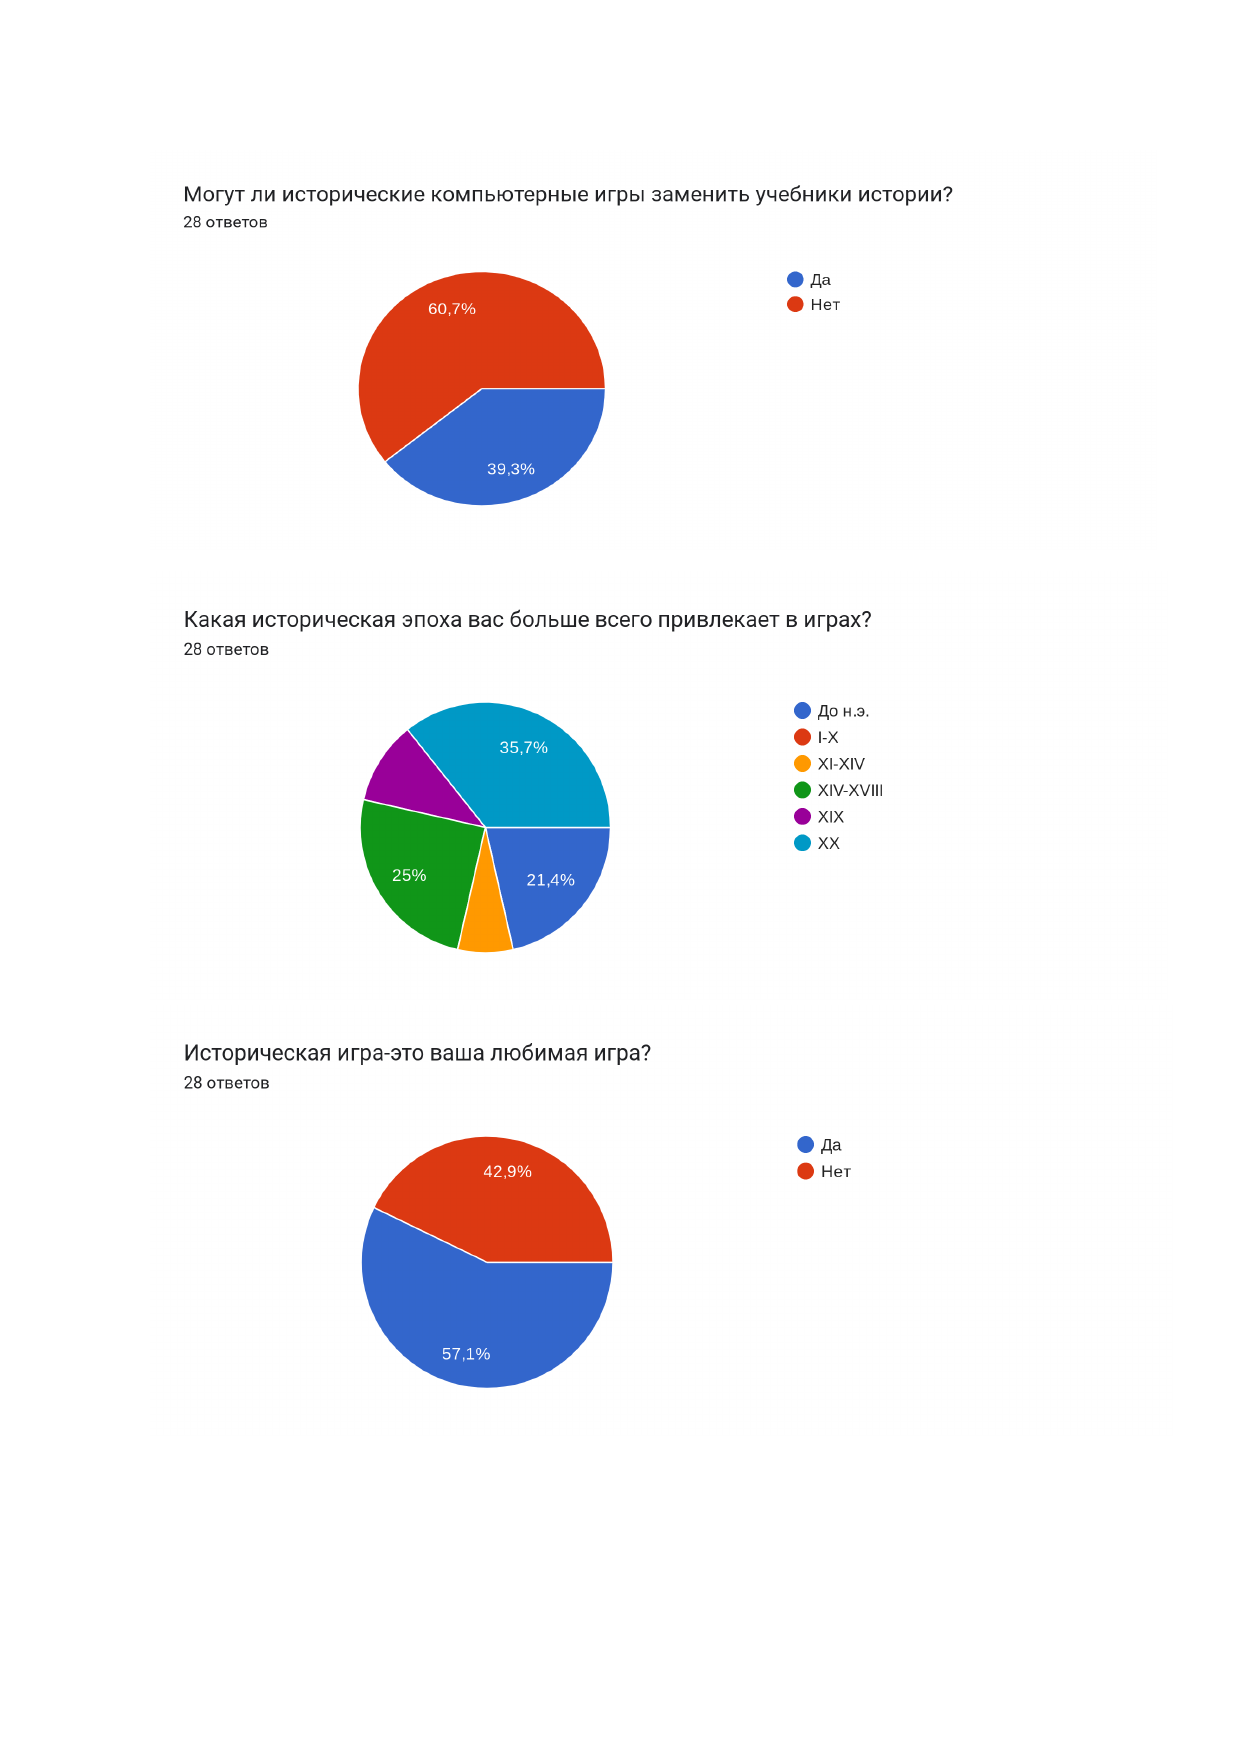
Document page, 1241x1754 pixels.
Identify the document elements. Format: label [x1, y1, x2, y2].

picture [150, 571, 1168, 1000]
picture [150, 1005, 1173, 1436]
picture [150, 150, 1157, 550]
